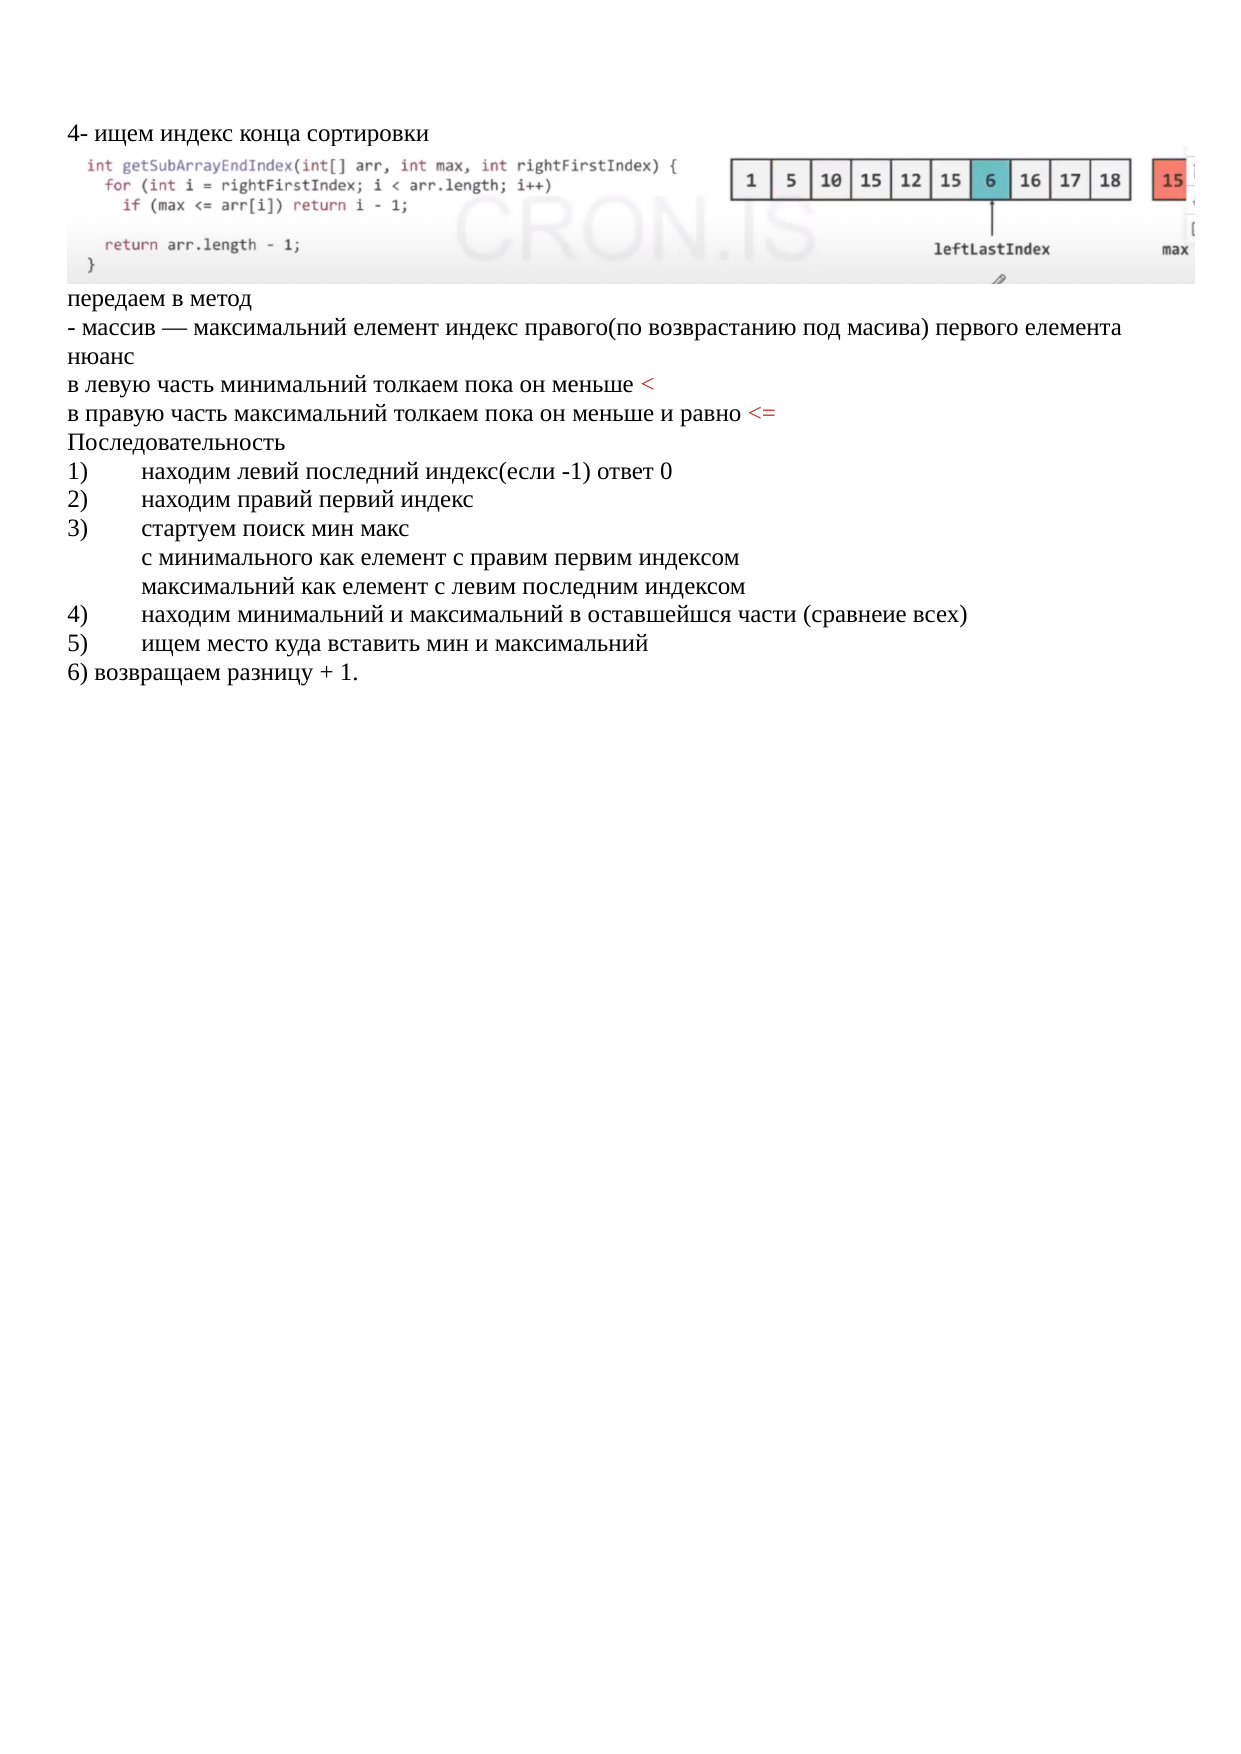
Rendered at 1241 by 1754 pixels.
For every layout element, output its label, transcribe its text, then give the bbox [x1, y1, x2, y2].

text Последовательность 1) находим левий последний индекс(если -1) ответ 0 [67, 427, 1195, 484]
text 5) ищем место куда вставить мин и максимальний [67, 628, 1195, 657]
text 2) находим правий первий индекс [67, 484, 1195, 513]
text передаем в метод [67, 284, 1195, 312]
text 4) находим минимальний и максимальний в оставшейшся части (сравнеие всех) [67, 599, 1195, 628]
text максимальний как елемент с левим последним индексом [67, 571, 1195, 599]
text с минимального как елемент с правим первим индексом [67, 542, 1195, 571]
text - массив — максимальний елемент индекс правого(по возврастанию под масива) первого елемента [67, 312, 1195, 341]
text 3) стартуем поиск мин макс [67, 513, 1195, 542]
text нюанс в левую часть минимальний толкаем пока он меньше < в правую часть максимальний толкаем пока он меньше и равно <= [67, 341, 1195, 427]
text 6) возвращаем разницу + 1. [67, 657, 1195, 686]
picture [67, 146, 1195, 284]
text 4- ищем индекс конца сортировки [67, 118, 1195, 146]
